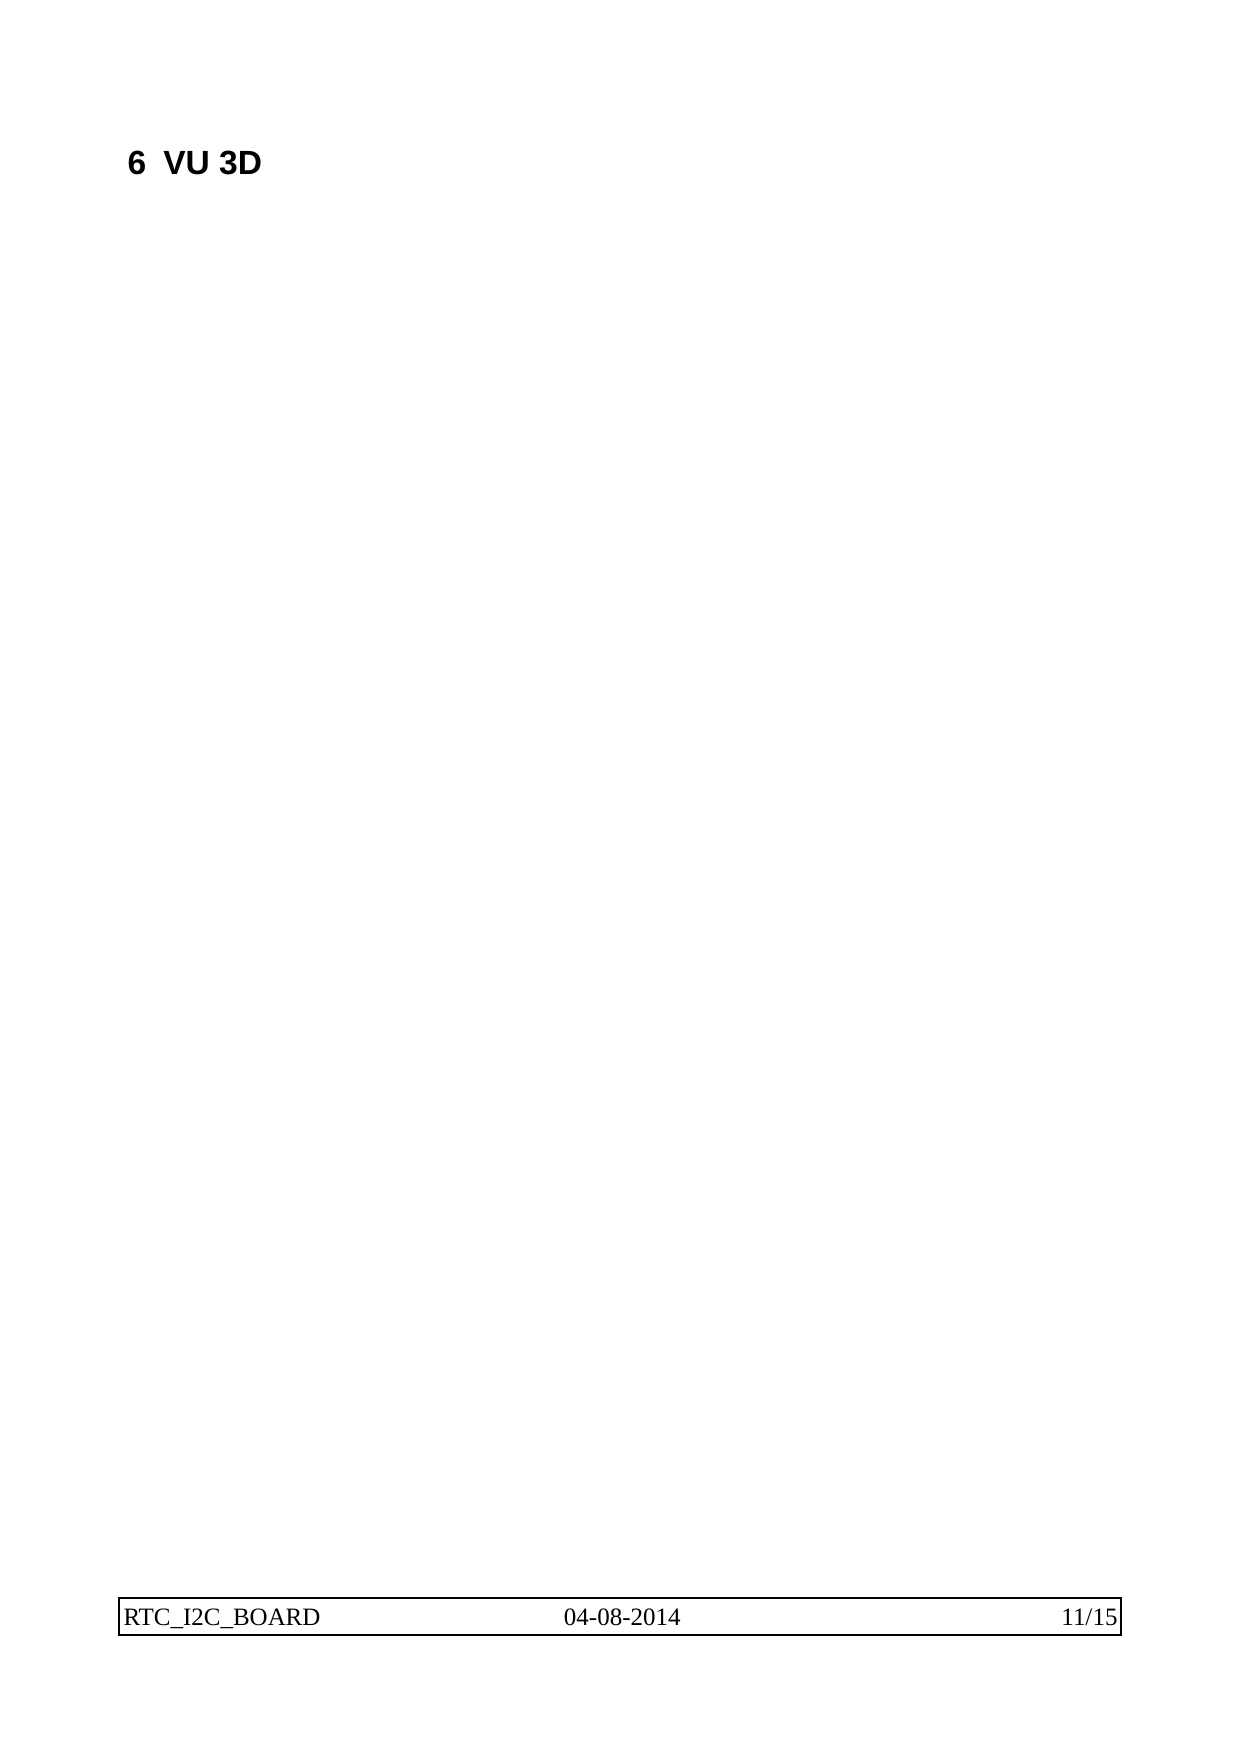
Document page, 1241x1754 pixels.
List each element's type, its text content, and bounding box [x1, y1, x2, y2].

subtitle VU 3D [118, 143, 1122, 182]
